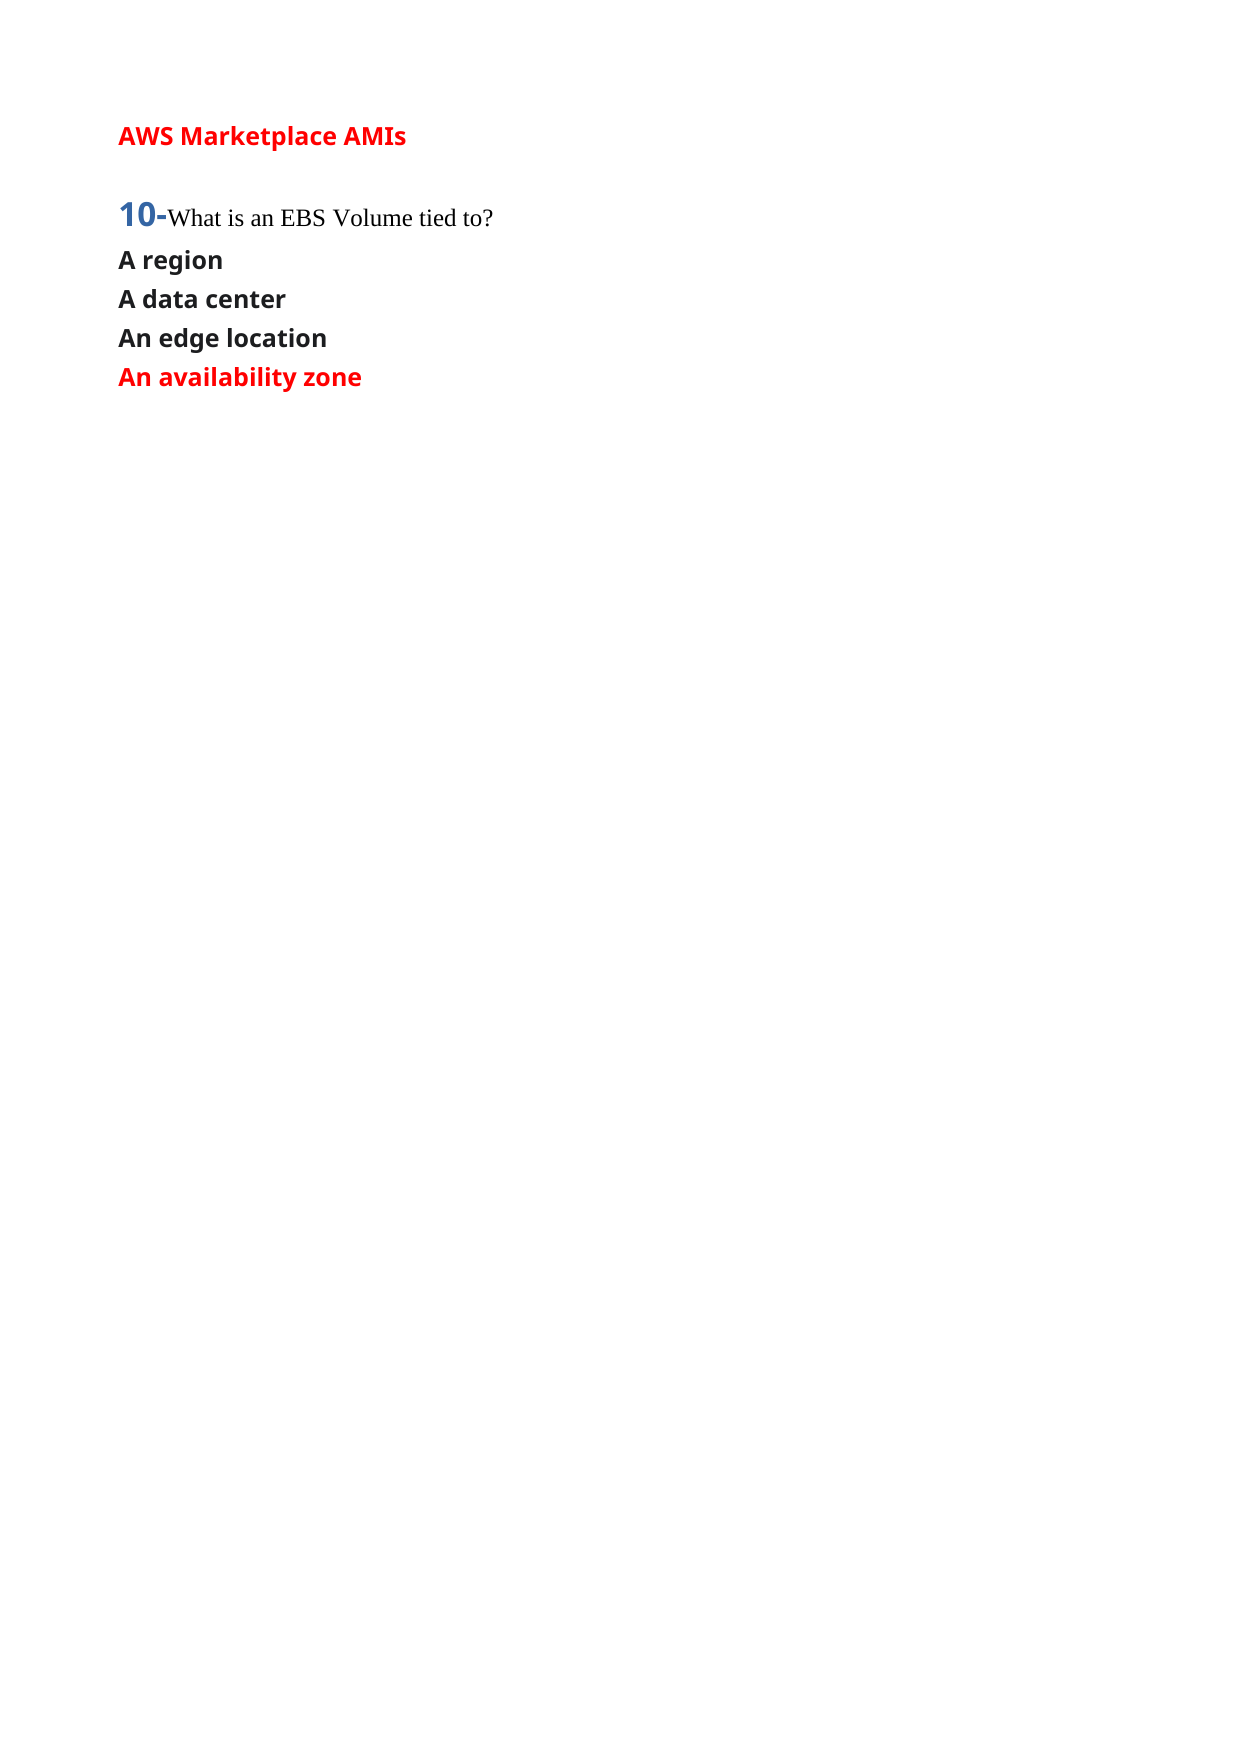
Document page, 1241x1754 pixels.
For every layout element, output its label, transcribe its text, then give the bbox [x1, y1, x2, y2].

list An availability zone [118, 360, 1122, 394]
list An edge location [118, 321, 1122, 355]
text 10-What is an EBS Volume tied to? [118, 190, 1122, 236]
list A region [118, 242, 1122, 277]
list A data center [118, 282, 1122, 316]
list AWS Marketplace AMIs [118, 118, 1122, 152]
